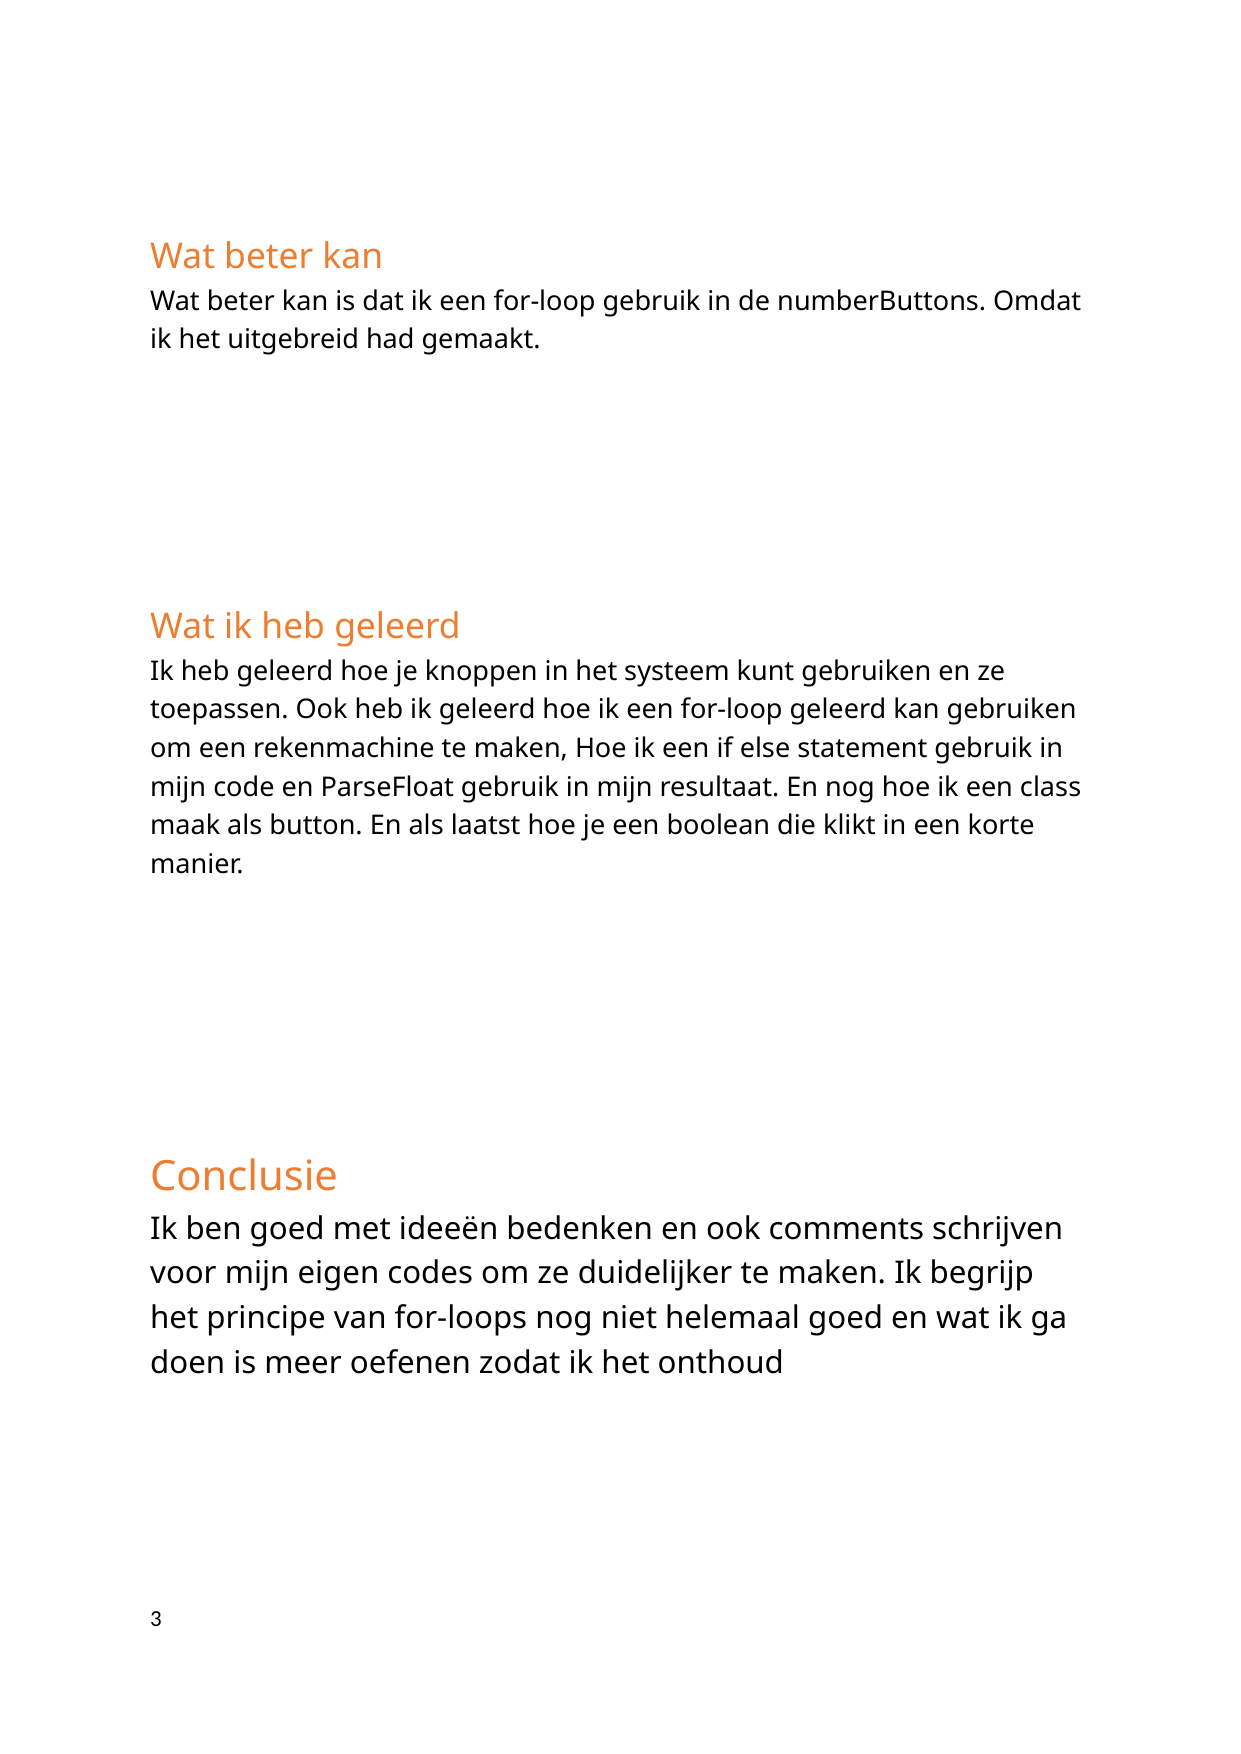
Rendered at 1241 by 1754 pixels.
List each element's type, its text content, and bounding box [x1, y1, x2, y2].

text Ik ben goed met ideeën bedenken en ook comments schrijven voor mijn eigen codes om ze duidelijker te maken. Ik begrijp het principe van for-loops nog niet helemaal goed en wat ik ga doen is meer oefenen zodat ik het onthoud [150, 1206, 1090, 1382]
subtitle Wat beter kan [150, 231, 1090, 279]
subtitle Wat ik heb geleerd [150, 601, 1090, 649]
text Wat beter kan is dat ik een for-loop gebruik in de numberButtons. Omdat ik het uitgebreid had gemaakt. [150, 281, 1090, 357]
subtitle Conclusie [150, 1146, 1090, 1203]
text Ik heb geleerd hoe je knoppen in het systeem kunt gebruiken en ze toepassen. Ook heb ik geleerd hoe ik een for-loop geleerd kan gebruiken om een rekenmachine te maken, Hoe ik een if else statement gebruik in mijn code en ParseFloat gebruik in mijn resultaat. En nog hoe ik een class maak als button. En als laatst hoe je een boolean die klikt in een korte manier. [150, 651, 1090, 881]
